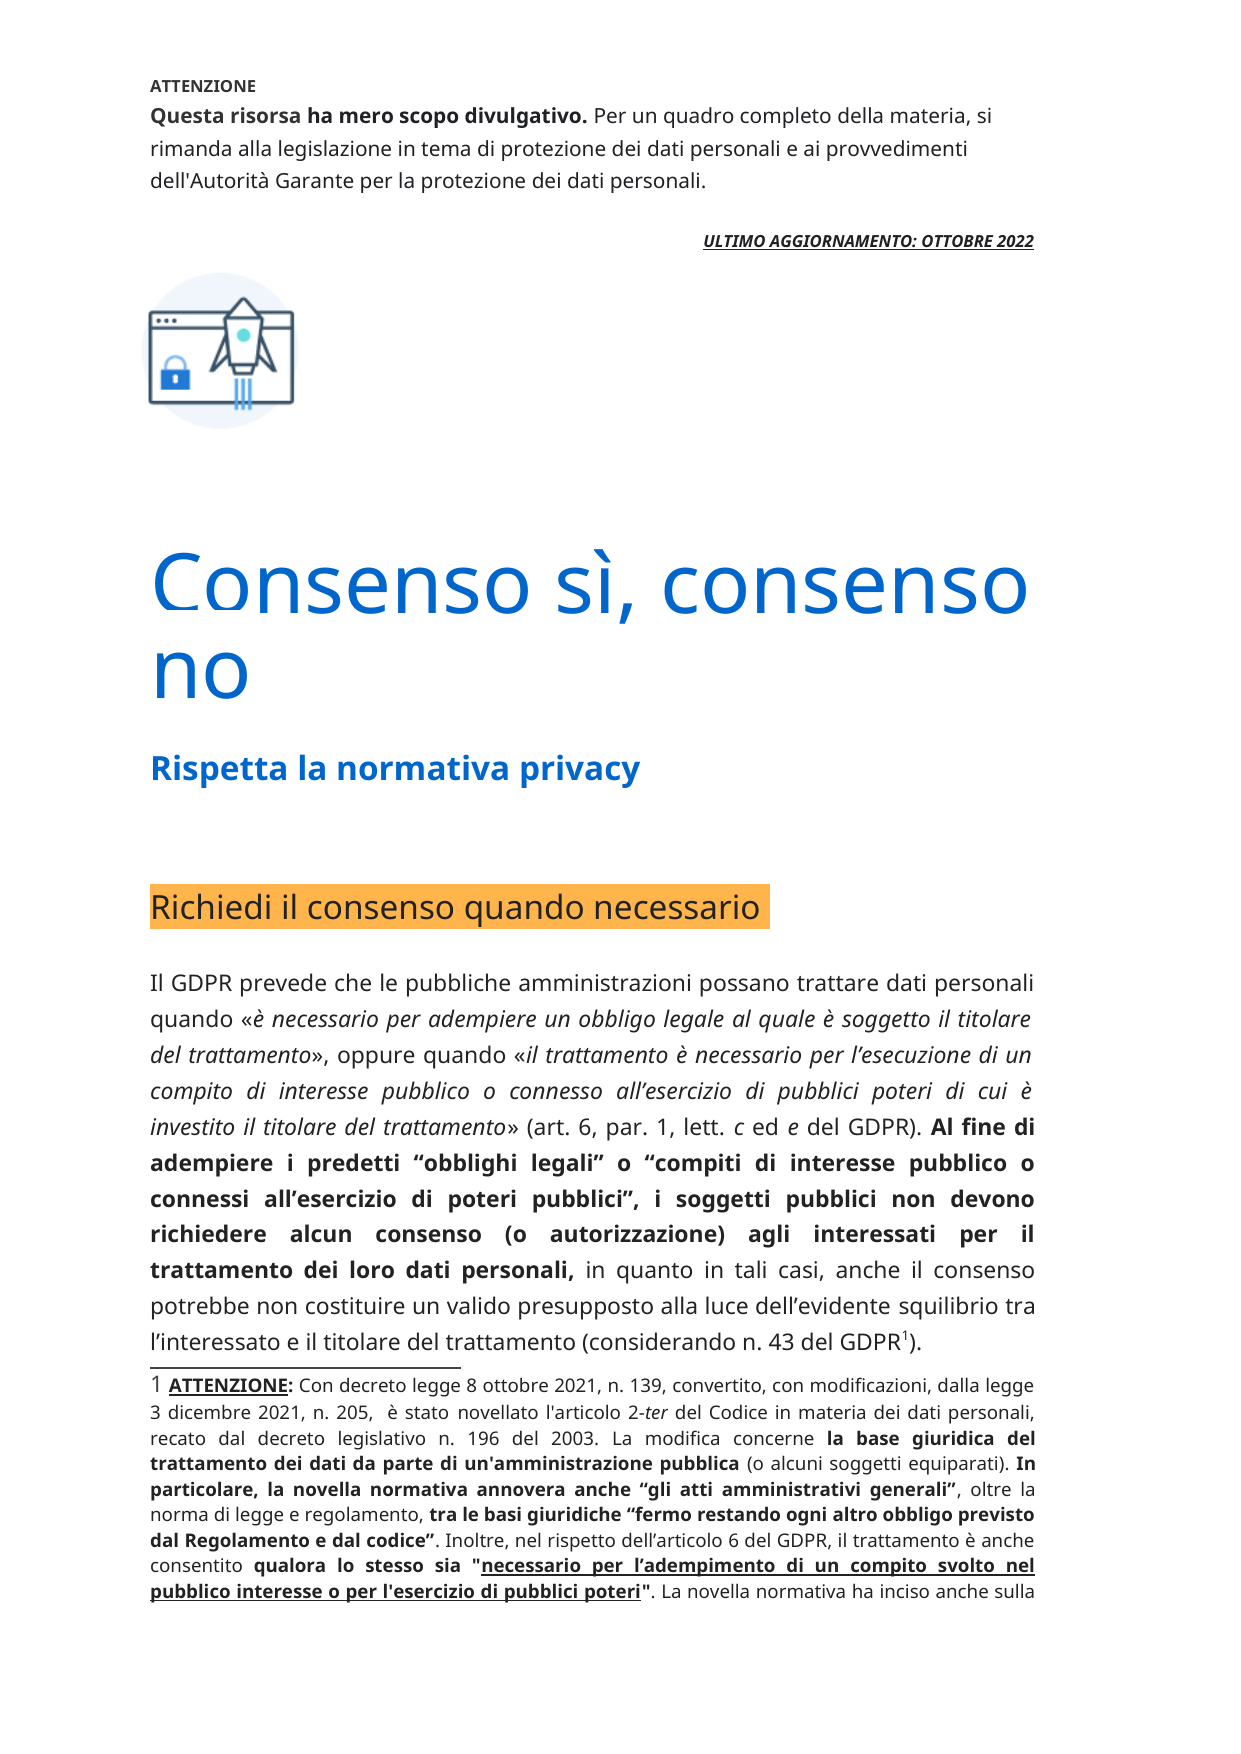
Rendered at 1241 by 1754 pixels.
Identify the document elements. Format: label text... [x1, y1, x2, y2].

title Consenso sì, consenso no [150, 256, 1080, 723]
text ULTIMO AGGIORNAMENTO: OTTOBRE 2022 [150, 230, 1036, 253]
subtitle Richiedi il consenso quando necessario [150, 883, 1036, 929]
subtitle Rispetta la normativa privacy [641, 744, 1036, 790]
text Il GDPR prevede che le pubbliche amministrazioni possano trattare dati personali quando «è necessario per adempiere un obbligo legale al quale è soggetto il titolare del trattamento», oppure quando «il trattamento è necessario per l’esecuzione di un compito di interesse pubblico o connesso all’esercizio di pubblici poteri di cui è investito il titolare del trattamento» (art. 6, par. 1, lett. c ed e del GDPR). Al fine di adempiere i predetti “obblighi legali” o “compiti di interesse pubblico o connessi all’esercizio di poteri pubblici”, i soggetti pubblici non devono richiedere alcun consenso (o autorizzazione) agli interessati per il trattamento dei loro dati personali, in quanto in tali casi, anche il consenso potrebbe non costituire un valido presupposto alla luce dell’evidente squilibrio tra l’interessato e il titolare del trattamento (considerando n. 43 del GDPR). [150, 967, 1036, 1357]
text ATTENZIONE: Con decreto legge 8 ottobre 2021, n. 139, convertito, con modificazioni, dalla legge 3 dicembre 2021, n. 205, è stato novellato l'articolo 2-ter del Codice in materia dei dati personali, recato dal decreto legislativo n. 196 del 2003. La modifica concerne la base giuridica del trattamento dei dati da parte di un'amministrazione pubblica (o alcuni soggetti equiparati). In particolare, la novella normativa annovera anche “gli atti amministrativi generali”, oltre la norma di legge e regolamento, tra le basi giuridiche “fermo restando ogni altro obbligo previsto dal Regolamento e dal codice”. Inoltre, nel rispetto dell’articolo 6 del GDPR, il trattamento è anche consentito qualora lo stesso sia "necessario per l’adempimento di un compito svolto nel pubblico interesse o per l'esercizio di pubblici poteri". La novella normativa ha inciso anche sulla [150, 1368, 1036, 1603]
